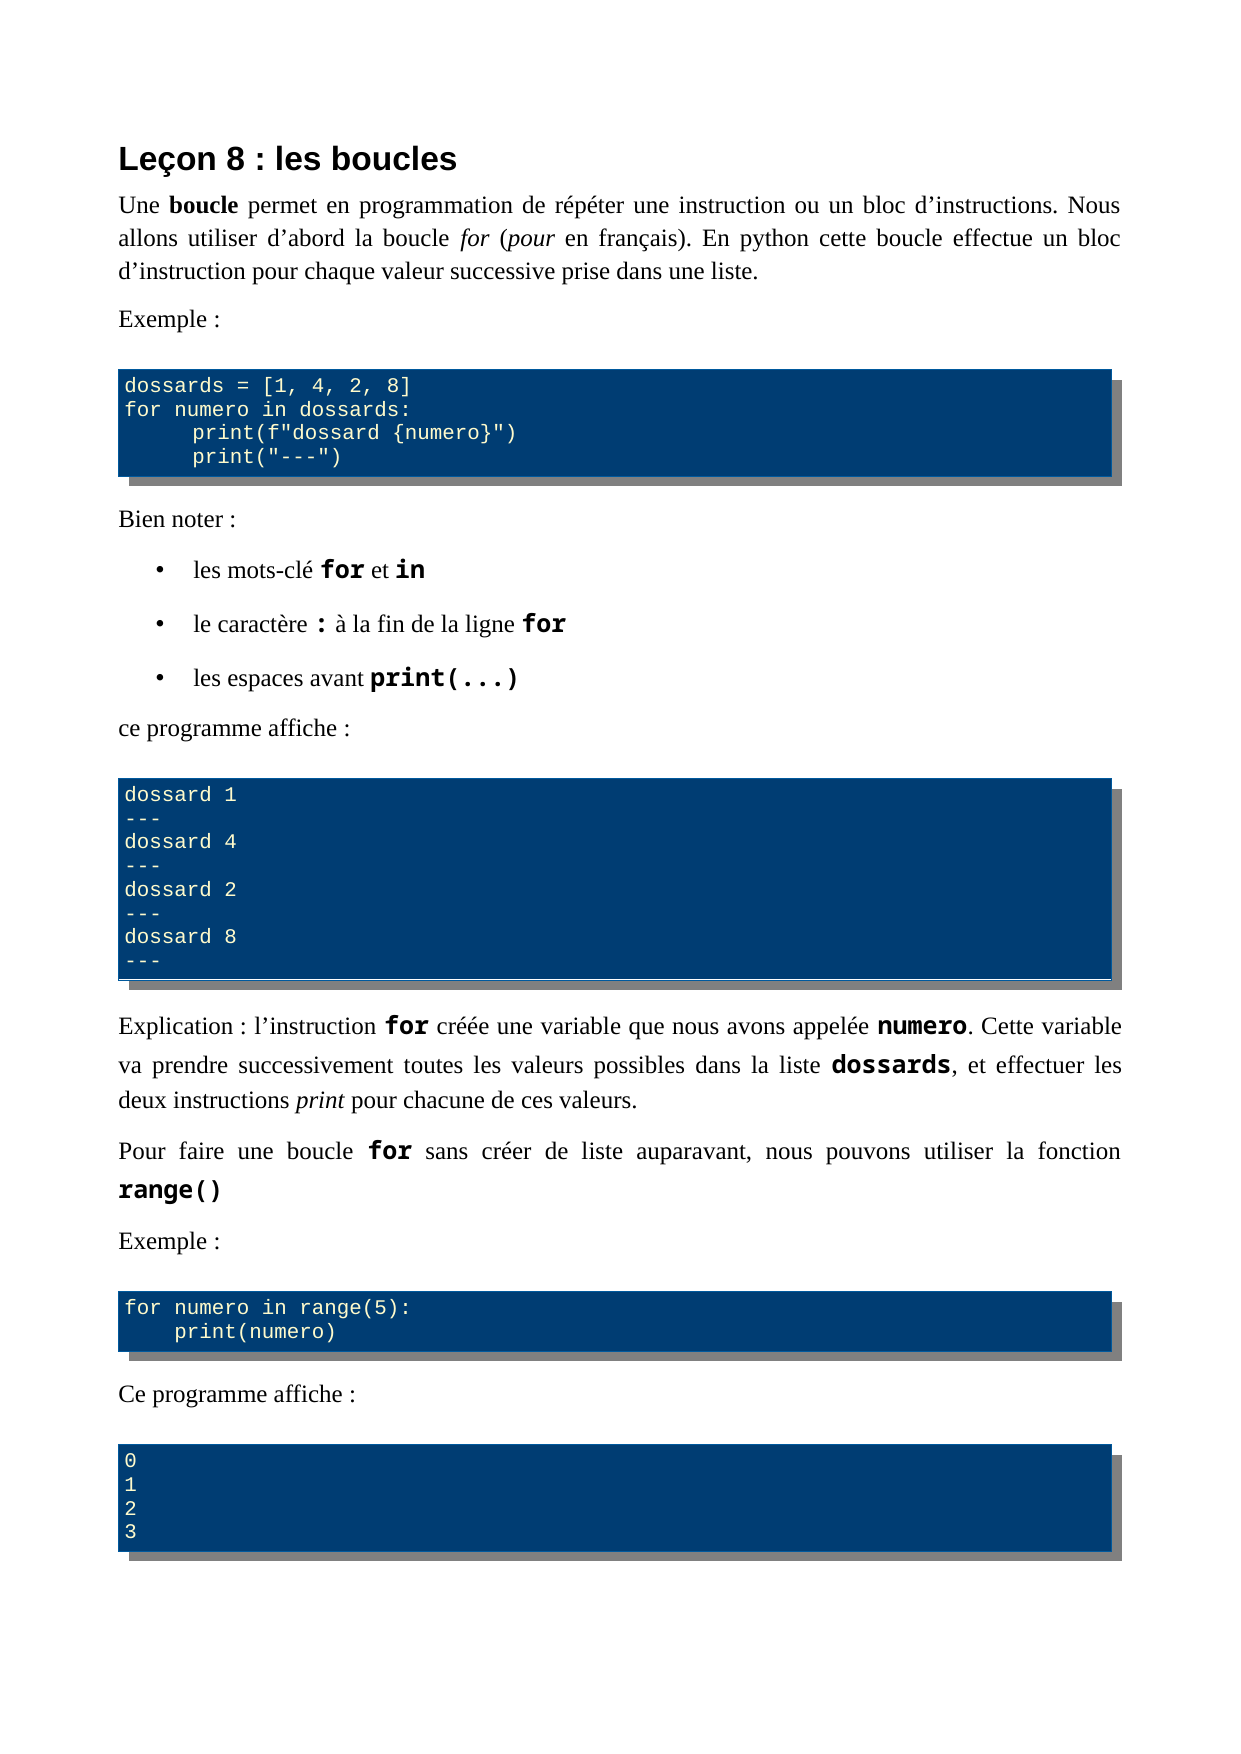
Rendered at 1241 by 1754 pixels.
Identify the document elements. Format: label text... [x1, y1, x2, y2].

text --- [119, 802, 1111, 826]
text print(f"dossard {numero}") [119, 416, 1111, 440]
text dossards = [1, 4, 2, 8] [119, 370, 1111, 393]
text dossard 8 [119, 920, 1111, 944]
text for numero in dossards: [119, 393, 1111, 416]
text dossard 4 [119, 826, 1111, 849]
text Une boucle permet en programmation de répéter une instruction ou un bloc d’instructions. Nous allons utiliser d’abord la boucle for (pour en français). En python cette boucle effectue un bloc d’instruction pour chaque valeur successive prise dans une liste. [118, 190, 1122, 285]
text 1 [119, 1468, 1111, 1491]
text Explication : l’instruction for créée une variable que nous avons appelée numero. Cette variable va prendre successivement toutes les valeurs possibles dans la liste dossards, et effectuer les deux instructions print pour chacune de ces valeurs. [118, 1008, 1122, 1114]
text Ce programme affiche : [118, 1379, 1122, 1408]
text print("---") [119, 440, 1111, 476]
text --- [119, 944, 1111, 979]
text 3 [119, 1515, 1111, 1551]
list les espaces avant print(...) [156, 659, 1122, 693]
text for numero in range(5): [119, 1292, 1111, 1315]
text dossard 1 [119, 779, 1111, 802]
text --- [119, 849, 1111, 873]
subtitle Leçon 8 : les boucles [118, 139, 1122, 178]
text print(numero) [119, 1315, 1111, 1351]
text Pour faire une boucle for sans créer de liste auparavant, nous pouvons utiliser la fonction range() [118, 1133, 1122, 1206]
list les mots-clé for et in [156, 552, 1122, 586]
text Bien noter : [118, 504, 1122, 533]
text Exemple : [118, 304, 1122, 332]
text Exemple : [118, 1226, 1122, 1254]
text ce programme affiche : [118, 713, 1122, 742]
text 2 [119, 1491, 1111, 1515]
text 0 [119, 1445, 1111, 1468]
text dossard 2 [119, 873, 1111, 896]
list le caractère : à la fin de la ligne for [156, 605, 1122, 639]
text --- [119, 896, 1111, 920]
